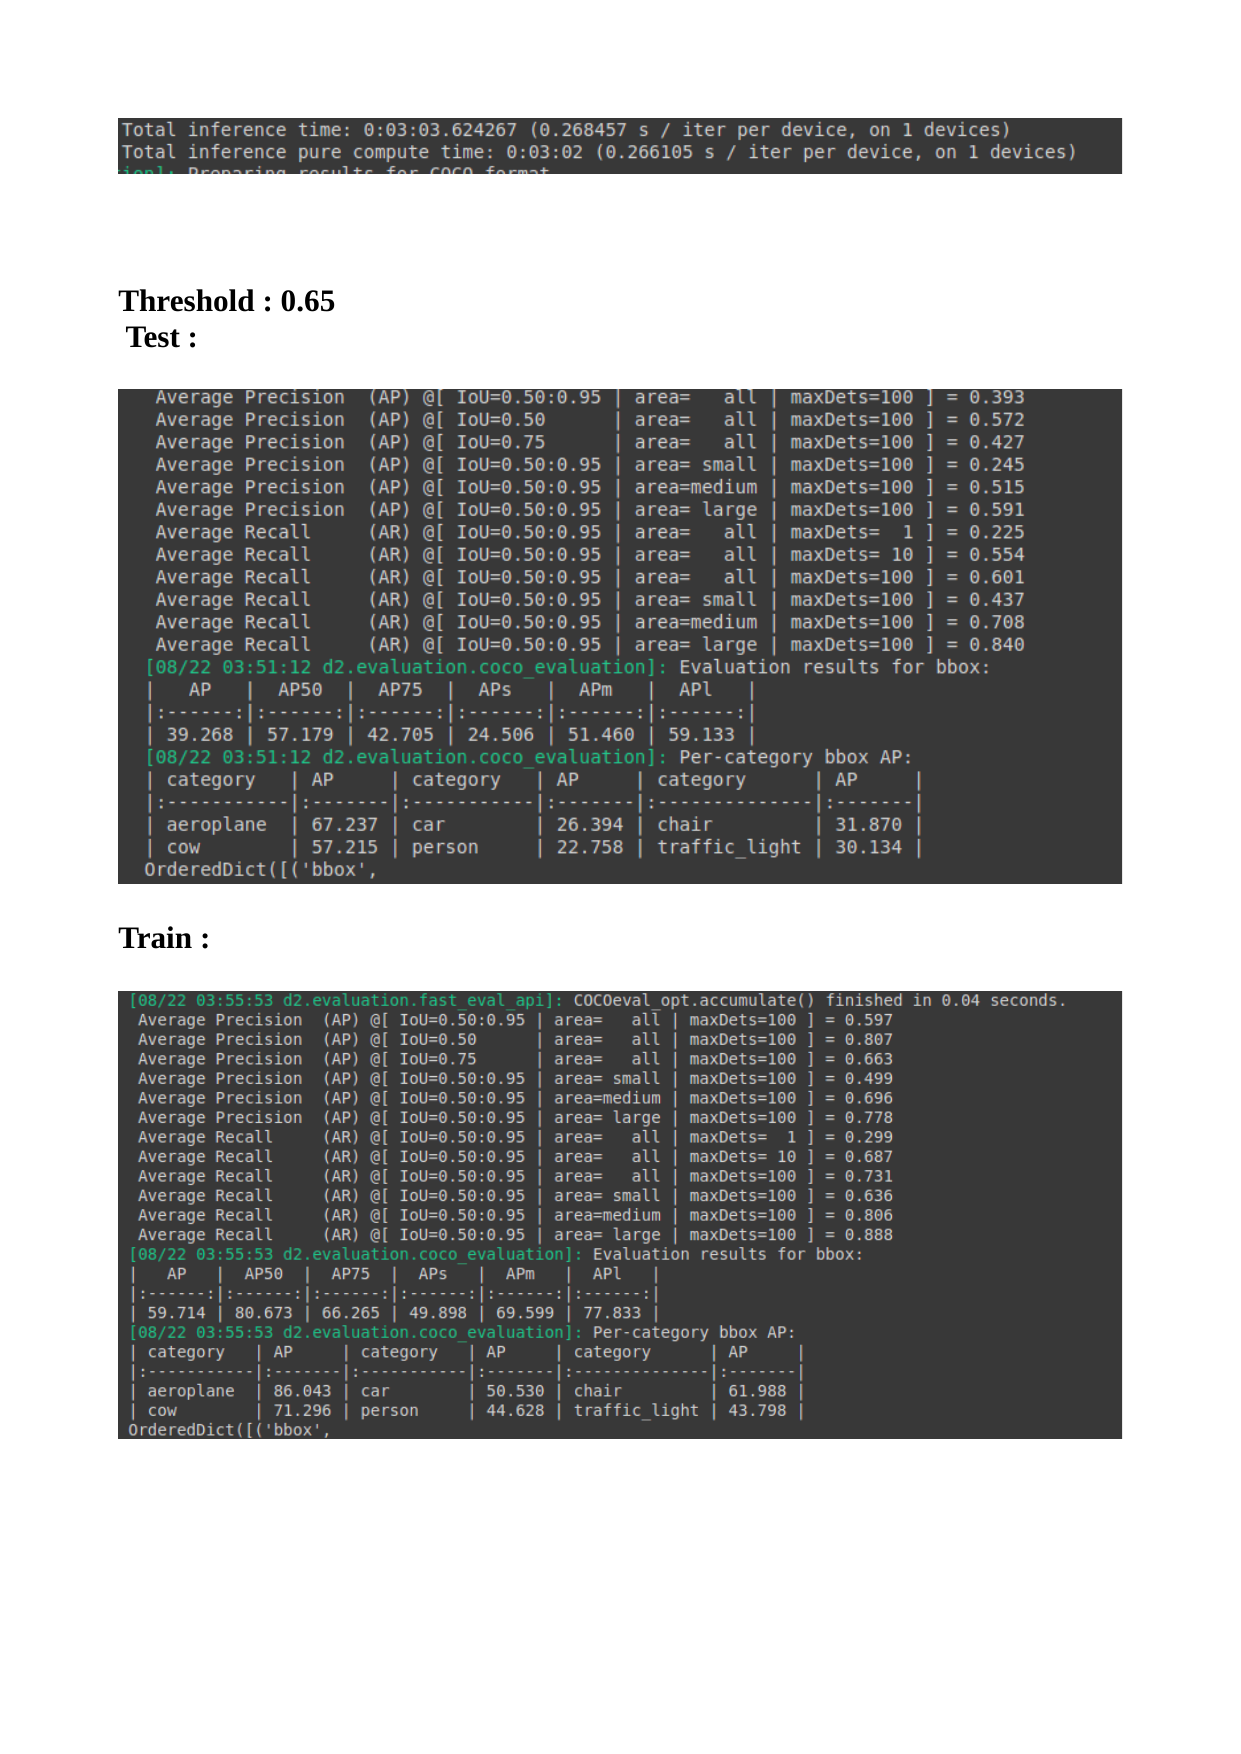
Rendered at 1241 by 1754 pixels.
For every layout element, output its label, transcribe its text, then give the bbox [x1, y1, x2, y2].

text Threshold : 0.65 [118, 282, 1122, 318]
picture [118, 389, 1123, 884]
picture [118, 991, 1123, 1439]
text Test : [118, 318, 1122, 354]
picture [118, 118, 1123, 174]
text Train : [118, 919, 1122, 956]
